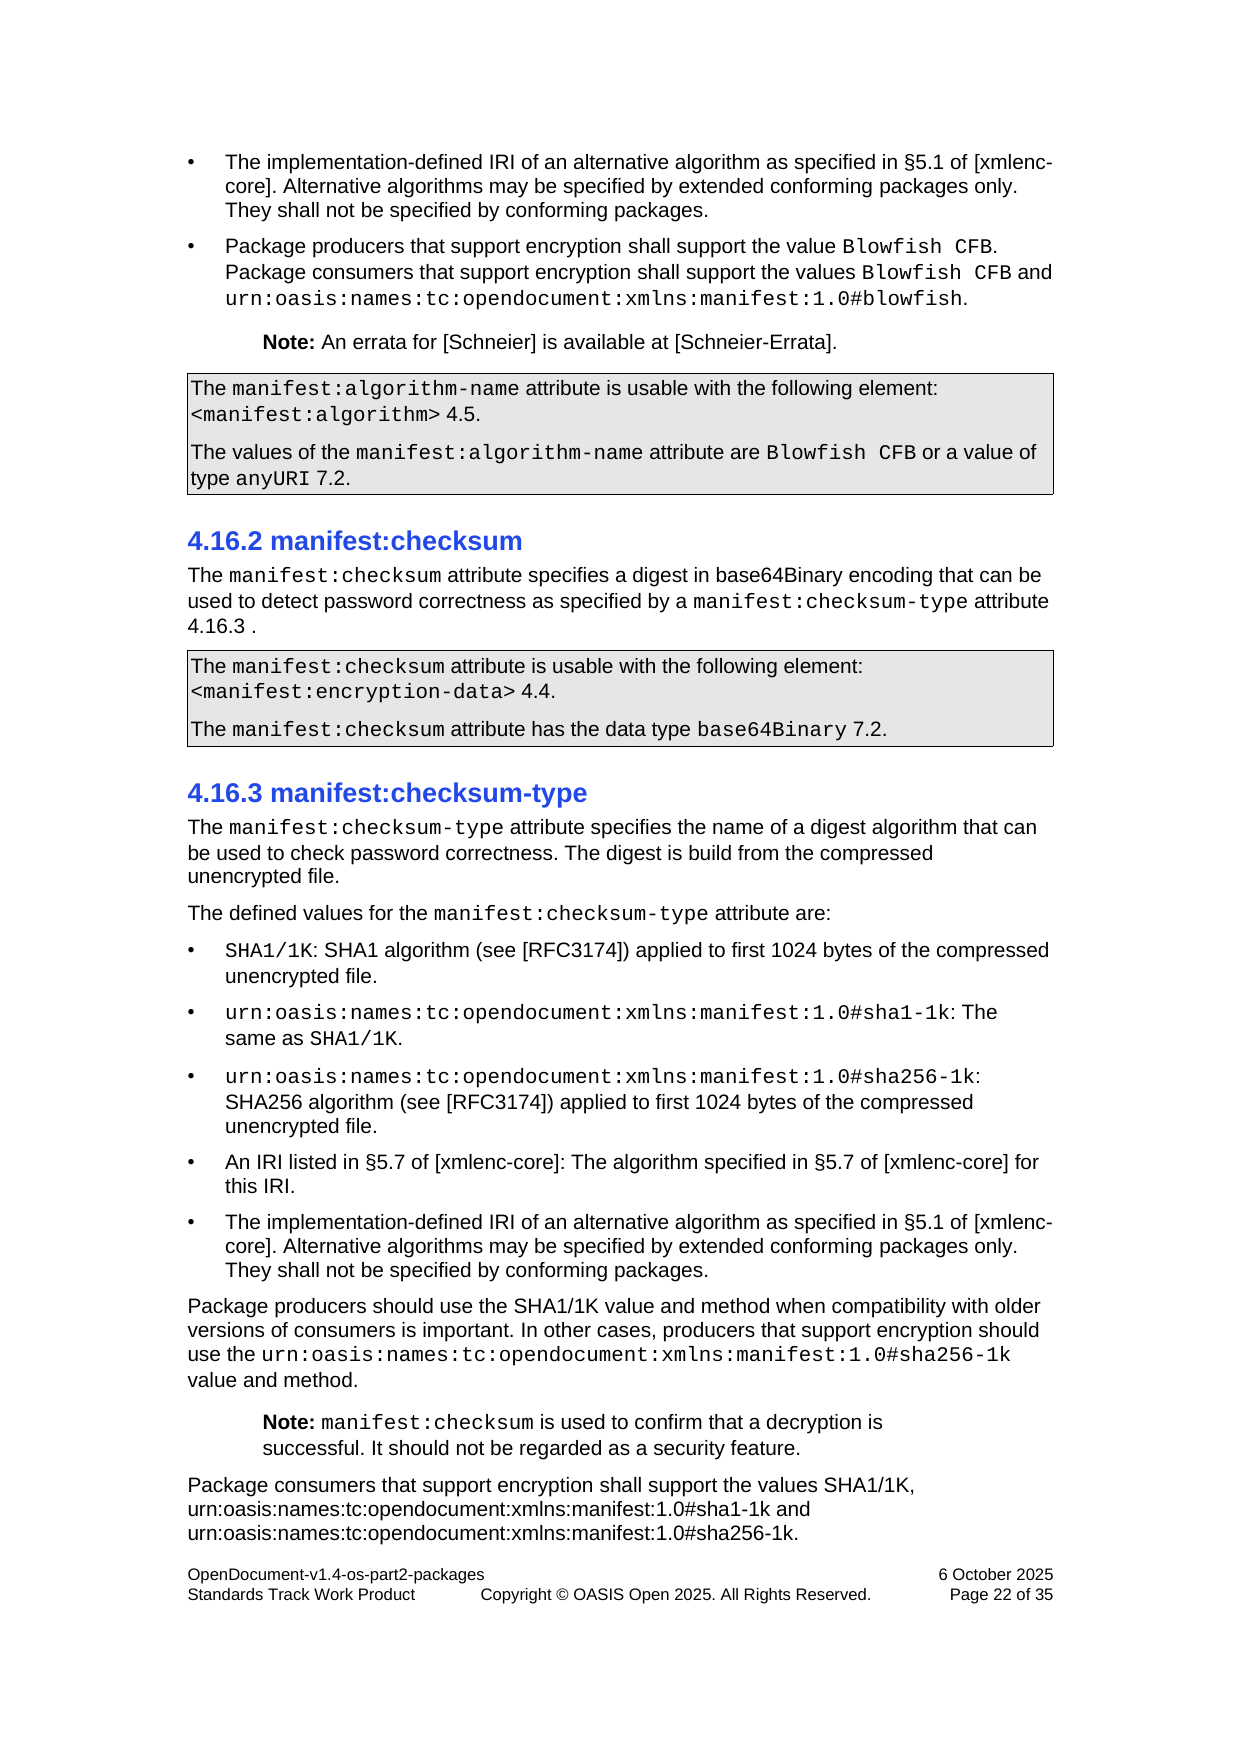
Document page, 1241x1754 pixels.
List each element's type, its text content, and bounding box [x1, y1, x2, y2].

list The implementation-defined IRI of an alternative algorithm as specified in §5.1 of [xmlenc-core]. Alternative algorithms may be specified by extended conforming packages only. They shall not be specified by conforming packages. [187, 150, 1053, 222]
text The manifest:checksum-type attribute specifies the name of a digest algorithm that can be used to check password correctness. The digest is build from the compressed unencrypted file. [187, 814, 1053, 888]
list The implementation-defined IRI of an alternative algorithm as specified in §5.1 of [xmlenc-core]. Alternative algorithms may be specified by extended conforming packages only. They shall not be specified by conforming packages. [187, 1210, 1053, 1282]
subtitle manifest:checksum-type [187, 777, 1053, 808]
text Package producers should use the SHA1/1K value and method when compatibility with older versions of consumers is important. In other cases, producers that support encryption should use the urn:oasis:names:tc:opendocument:xmlns:manifest:1.0#sha256-1k value and method. [187, 1294, 1053, 1392]
text Note: An errata for [Schneier] is available at [Schneier-Errata]. [262, 330, 978, 354]
list SHA1/1K: SHA1 algorithm (see [RFC3174]) applied to first 1024 bytes of the compressed unencrypted file. [187, 938, 1053, 988]
list The manifest:checksum attribute has the data type base64Binary 7.2. [188, 714, 1053, 746]
text The defined values for the manifest:checksum-type attribute are: [187, 900, 1053, 926]
list urn:oasis:names:tc:opendocument:xmlns:manifest:1.0#sha1-1k: The same as SHA1/1K. [187, 1000, 1053, 1052]
list The manifest:checksum attribute is usable with the following element: <manifest:encryption-data> 4.4. [188, 651, 1053, 705]
list The manifest:algorithm-name attribute is usable with the following element: <manifest:algorithm> 4.5. [188, 374, 1053, 427]
text Package consumers that support encryption shall support the values SHA1/1K, urn:oasis:names:tc:opendocument:xmlns:manifest:1.0#sha1-1k and urn:oasis:names:tc:opendocument:xmlns:manifest:1.0#sha256-1k. [187, 1472, 1053, 1544]
list Package producers that support encryption shall support the value Blowfish CFB. Package consumers that support encryption shall support the values Blowfish CFB and urn:oasis:names:tc:opendocument:xmlns:manifest:1.0#blowfish. [187, 234, 1053, 312]
list urn:oasis:names:tc:opendocument:xmlns:manifest:1.0#sha256-1k: SHA256 algorithm (see [RFC3174]) applied to first 1024 bytes of the compressed unencrypted file. [187, 1064, 1053, 1138]
text The manifest:checksum attribute specifies a digest in base64Binary encoding that can be used to detect password correctness as specified by a manifest:checksum-type attribute 4.16.3 . [187, 563, 1053, 638]
text Note: manifest:checksum is used to confirm that a decryption is successful. It should not be regarded as a security feature. [262, 1410, 978, 1460]
list An IRI listed in §5.7 of [xmlenc-core]: The algorithm specified in §5.7 of [xmlenc-core] for this IRI. [187, 1150, 1053, 1198]
subtitle manifest:checksum [187, 525, 1053, 557]
list The values of the manifest:algorithm-name attribute are Blowfish CFB or a value of type anyURI 7.2. [188, 436, 1053, 494]
